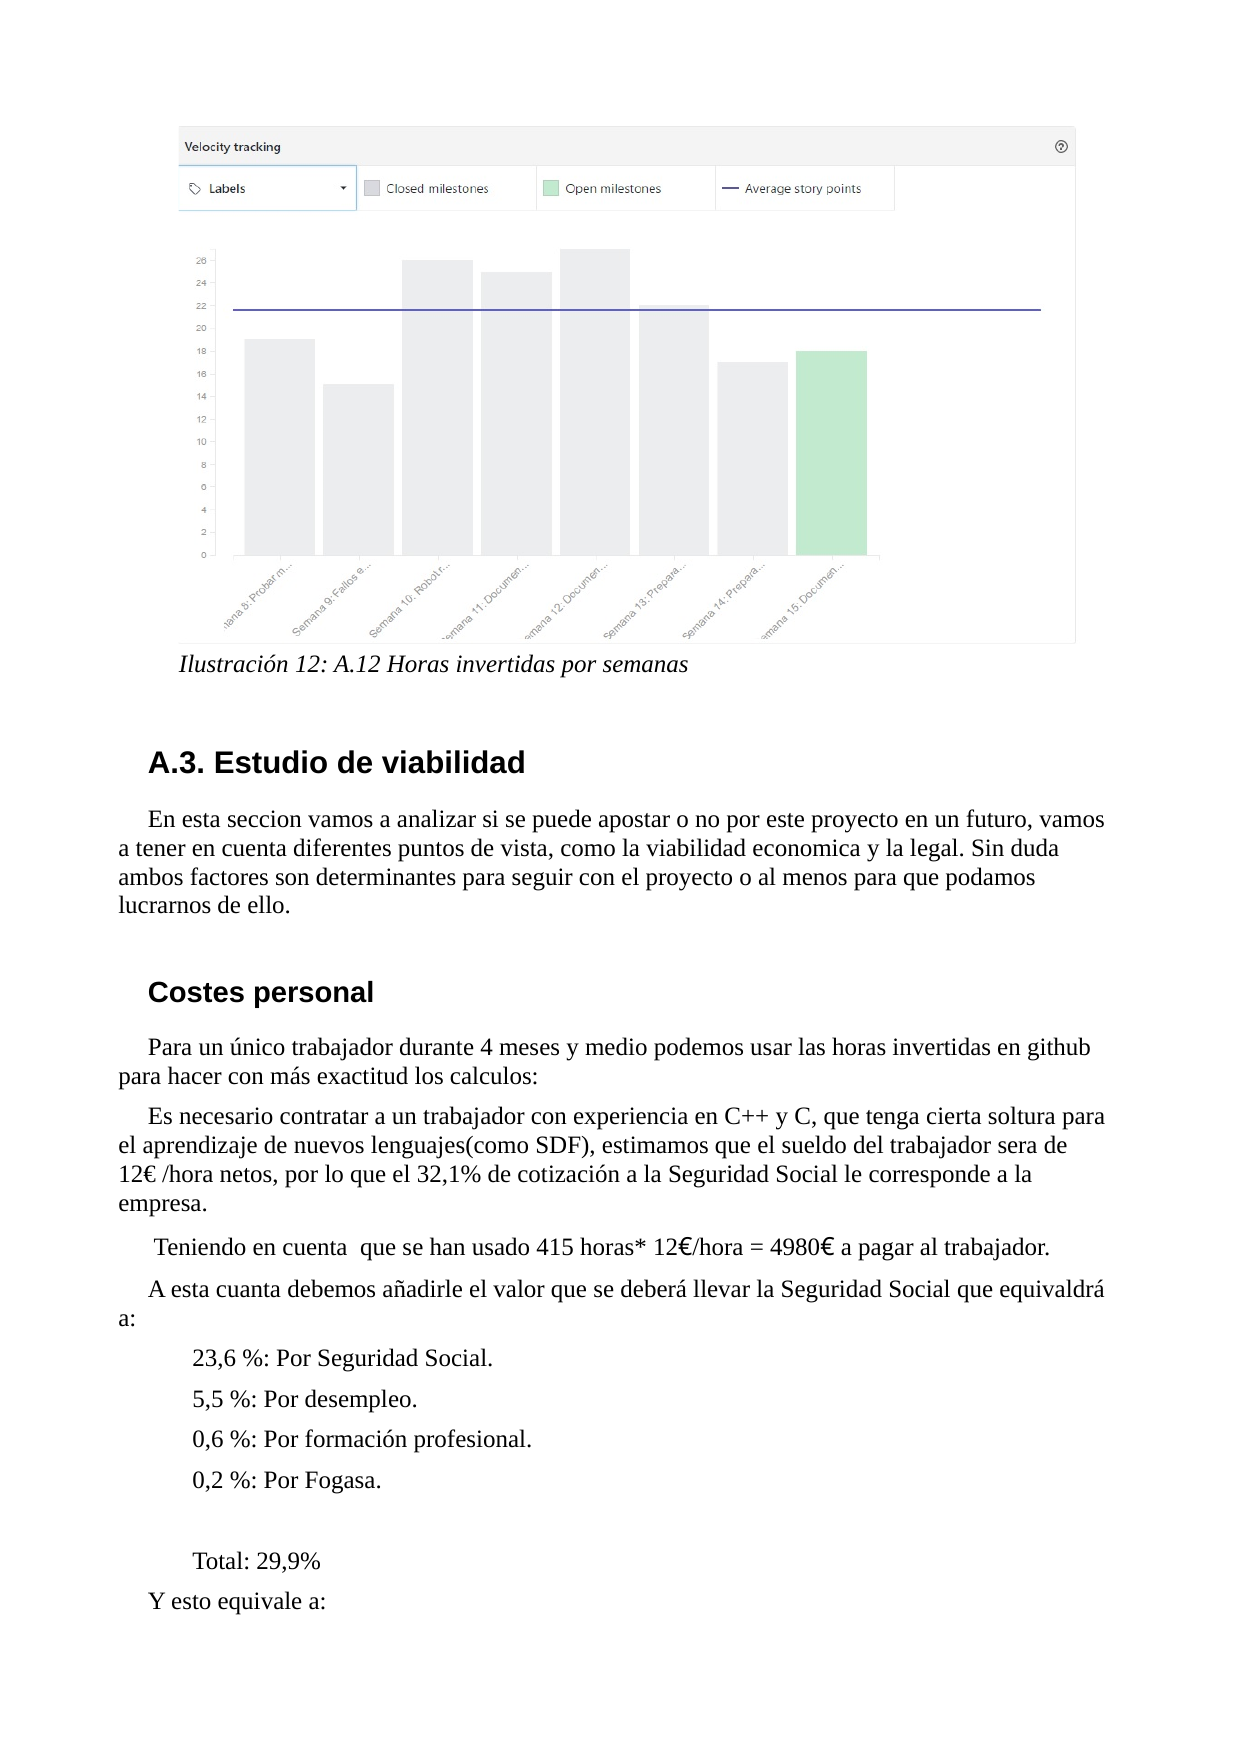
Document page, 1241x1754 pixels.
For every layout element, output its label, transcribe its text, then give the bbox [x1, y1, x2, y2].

subtitle A.3. Estudio de viabilidad [148, 744, 1122, 781]
text Es necesario contratar a un trabajador con experiencia en C++ y C, que tenga cierta soltura para el aprendizaje de nuevos lenguajes(como SDF), estimamos que el sueldo del trabajador sera de 12€ /hora netos, por lo que el 32,1% de cotización a la Seguridad Social le corresponde a la empresa. [118, 1101, 1122, 1216]
text 23,6 %: Por Seguridad Social. [118, 1343, 1122, 1372]
text Ilustración 12: A.12 Horas invertidas por semanas [179, 650, 1080, 678]
subtitle Costes personal [148, 975, 1122, 1009]
text En esta seccion vamos a analizar si se puede apostar o no por este proyecto en un futuro, vamos a tener en cuenta diferentes puntos de vista, como la viabilidad economica y la legal. Sin duda ambos factores son determinantes para seguir con el proyecto o al menos para que podamos lucrarnos de ello. [118, 804, 1122, 919]
text A esta cuanta debemos añadirle el valor que se deberá llevar la Seguridad Social que equivaldrá a: [118, 1274, 1122, 1332]
text Para un único trabajador durante 4 meses y medio podemos usar las horas invertidas en github para hacer con más exactitud los calculos: [118, 1032, 1122, 1090]
text 0,2 %: Por Fogasa. [118, 1465, 1122, 1494]
text 0,6 %: Por formación profesional. [118, 1424, 1122, 1453]
text Teniendo en cuenta que se han usado 415 horas* 12€/hora = 4980€ a pagar al trabajador. [118, 1228, 1122, 1262]
text 5,5 %: Por desempleo. [118, 1384, 1122, 1413]
text Y esto equivale a: [118, 1586, 1122, 1615]
text Total: 29,9% [118, 1546, 1122, 1575]
